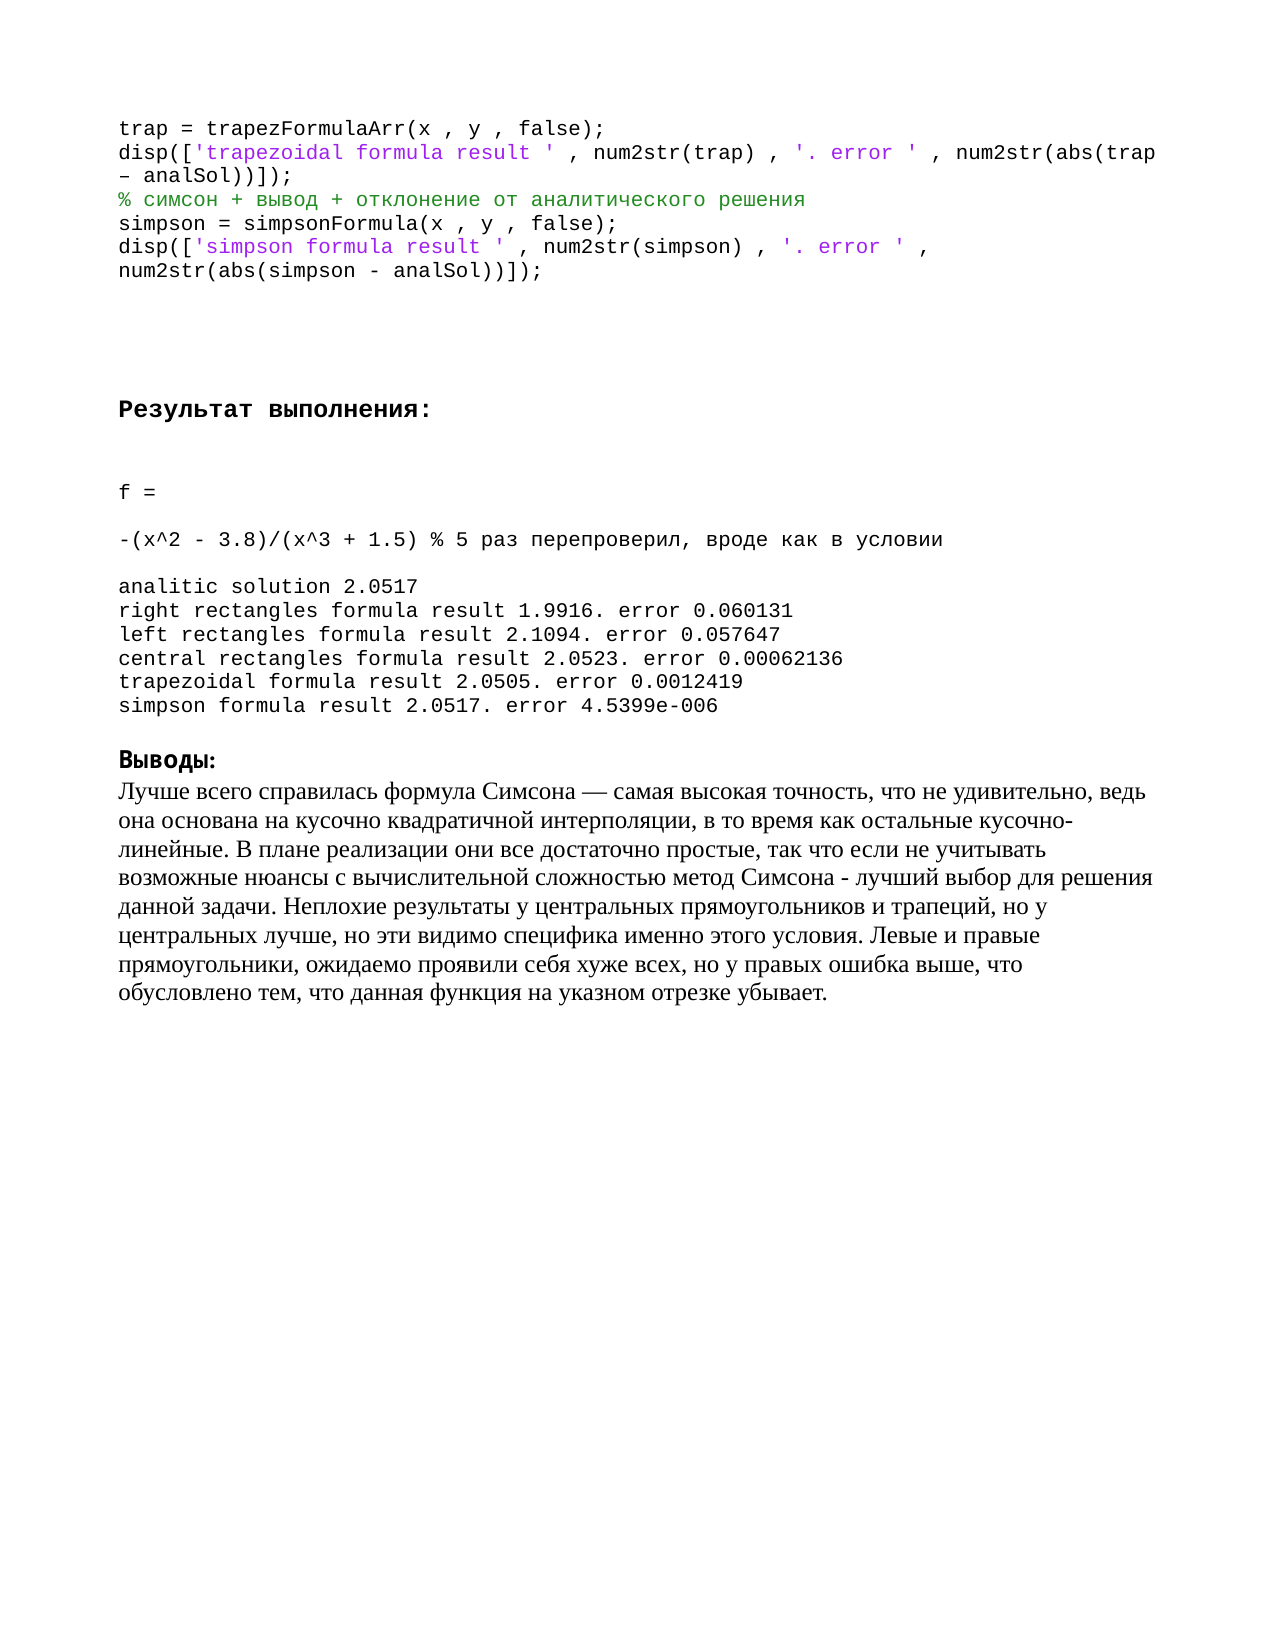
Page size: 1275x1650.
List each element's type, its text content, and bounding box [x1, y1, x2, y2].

text % симсон + вывод + отклонение от аналитического решения [118, 189, 1157, 213]
text disp(['simpson formula result ' , num2str(simpson) , '. error ' , num2str(abs(simpson - analSol))]); [118, 236, 1157, 284]
text disp(['trapezoidal formula result ' , num2str(trap) , '. error ' , num2str(abs(trap – analSol))]); [118, 142, 1157, 189]
text simpson = simpsonFormula(x , y , false); [118, 213, 1157, 236]
text f = [118, 482, 1157, 506]
text left rectangles formula result 2.1094. error 0.057647 [118, 624, 1157, 647]
text trapezoidal formula result 2.0505. error 0.0012419 [118, 671, 1157, 695]
text analitic solution 2.0517 [118, 577, 1157, 600]
text trap = trapezFormulaArr(x , y , false); [118, 118, 1157, 142]
text simpson formula result 2.0517. error 4.5399e-006 [118, 695, 1157, 718]
text central rectangles formula result 2.0523. error 0.00062136 [118, 647, 1157, 671]
text Результат выполнения: [118, 397, 1157, 425]
text Выводы: [118, 742, 1157, 776]
text right rectangles formula result 1.9916. error 0.060131 [118, 600, 1157, 624]
text -(x^2 - 3.8)/(x^3 + 1.5) % 5 раз перепроверил, вроде как в условии [118, 529, 1157, 553]
text Лучше всего справилась формула Симсона — самая высокая точность, что не удивительно, ведь она основана на кусочно квадратичной интерполяции, в то время как остальные кусочно- линейные. В плане реализации они все достаточно простые, так что если не учитывать возможные нюансы с вычислительной сложностью метод Симсона - лучший выбор для решения данной задачи. Неплохие результаты у центральных прямоугольников и трапеций, но у центральных лучше, но эти видимо специфика именно этого условия. Левые и правые прямоугольники, ожидаемо проявили себя хуже всех, но у правых ошибка выше, что обусловлено тем, что данная функция на указном отрезке убывает. [118, 776, 1157, 1006]
